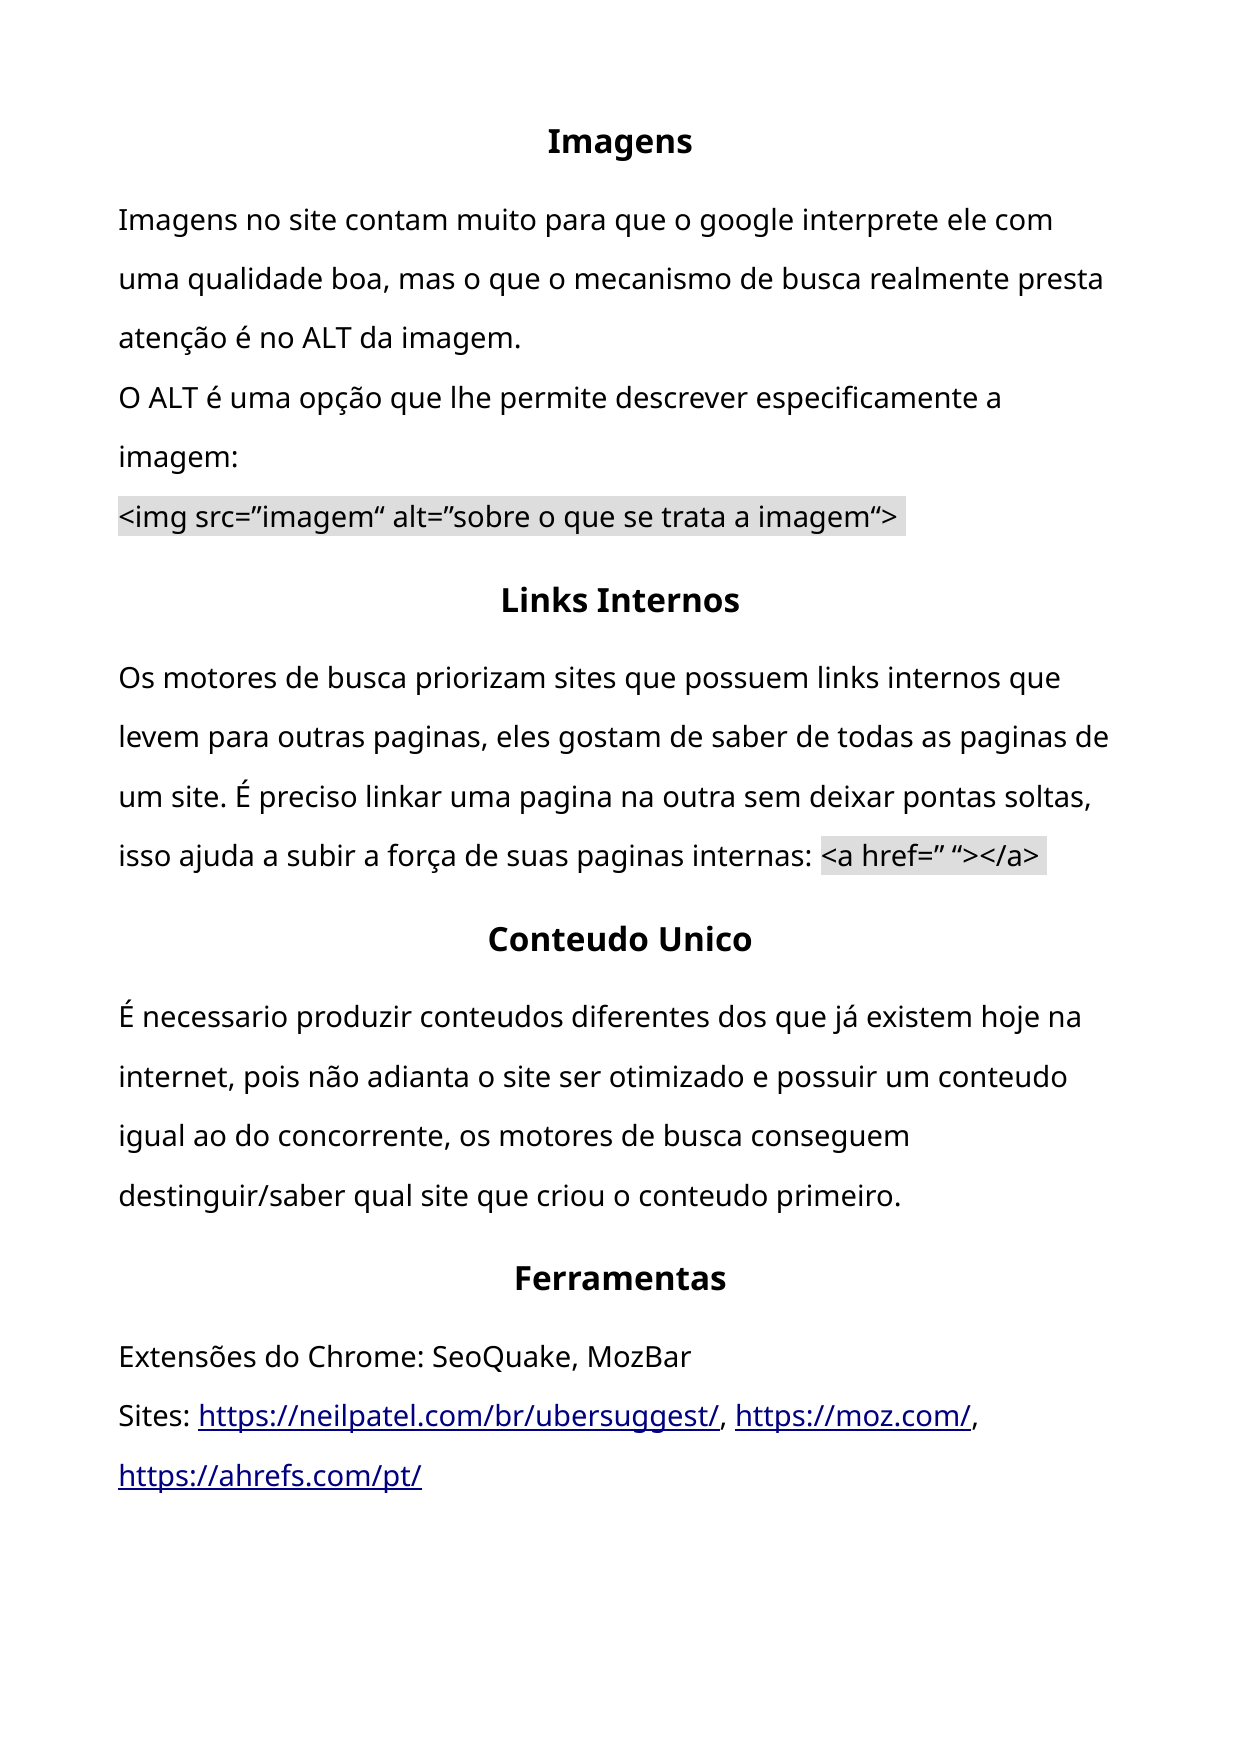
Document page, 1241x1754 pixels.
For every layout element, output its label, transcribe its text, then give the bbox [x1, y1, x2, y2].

text O ALT é uma opção que lhe permite descrever especificamente a imagem: [118, 377, 1122, 476]
subtitle Imagens [118, 118, 1122, 163]
subtitle Conteudo Unico [118, 916, 1122, 961]
text Os motores de busca priorizam sites que possuem links internos que levem para outras paginas, eles gostam de saber de todas as paginas de um site. É preciso linkar uma pagina na outra sem deixar pontas soltas, isso ajuda a subir a força de suas paginas internas: <a href=” “></a> [118, 657, 1122, 875]
text Imagens no site contam muito para que o google interprete ele com uma qualidade boa, mas o que o mecanismo de busca realmente presta atenção é no ALT da imagem. [118, 199, 1122, 357]
text Sites: https://neilpatel.com/br/ubersuggest/, https://moz.com/, https://ahrefs.com/pt/ [118, 1395, 1122, 1494]
subtitle Links Internos [118, 576, 1122, 622]
subtitle Ferramentas [118, 1255, 1122, 1301]
text <img src=”imagem“ alt=”sobre o que se trata a imagem“> [118, 496, 1122, 536]
text Extensões do Chrome: SeoQuake, MozBar [118, 1336, 1122, 1376]
text É necessario produzir conteudos diferentes dos que já existem hoje na internet, pois não adianta o site ser otimizado e possuir um conteudo igual ao do concorrente, os motores de busca conseguem destinguir/saber qual site que criou o conteudo primeiro. [118, 996, 1122, 1214]
